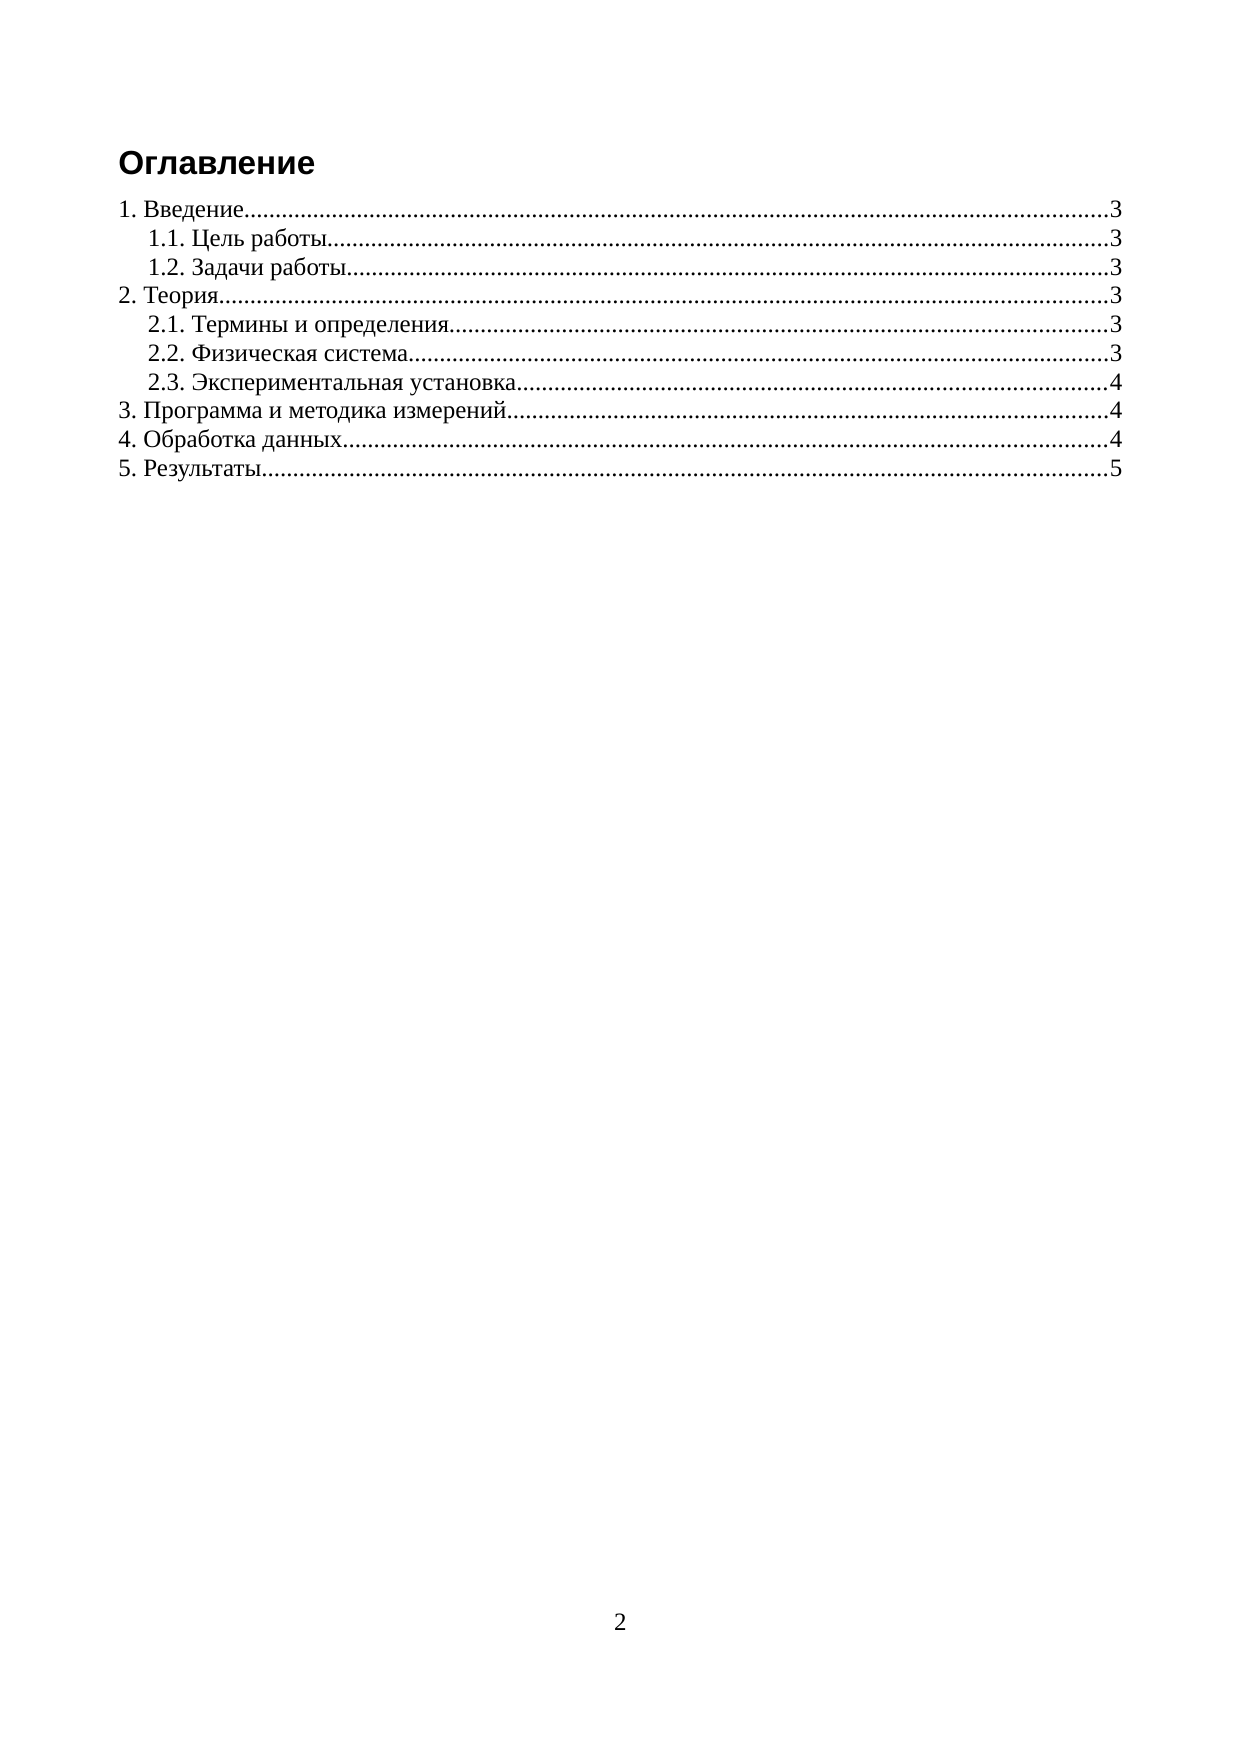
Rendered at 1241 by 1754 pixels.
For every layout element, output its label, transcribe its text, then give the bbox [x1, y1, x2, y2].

text 2.2. Физическая система 3 [148, 338, 1122, 367]
text 2.3. Экспериментальная установка 4 [148, 367, 1122, 395]
text 5. Результаты 5 [118, 453, 1122, 482]
text 2. Теория 3 [118, 280, 1122, 309]
text 4. Обработка данных 4 [118, 424, 1122, 453]
text 2.1. Термины и определения 3 [148, 309, 1122, 338]
text 1.2. Задачи работы 3 [148, 252, 1122, 280]
text 1.1. Цель работы 3 [148, 223, 1122, 252]
text 3. Программа и методика измерений 4 [118, 395, 1122, 424]
subtitle Оглавление [118, 143, 1122, 182]
text 1. Введение 3 [118, 194, 1122, 223]
